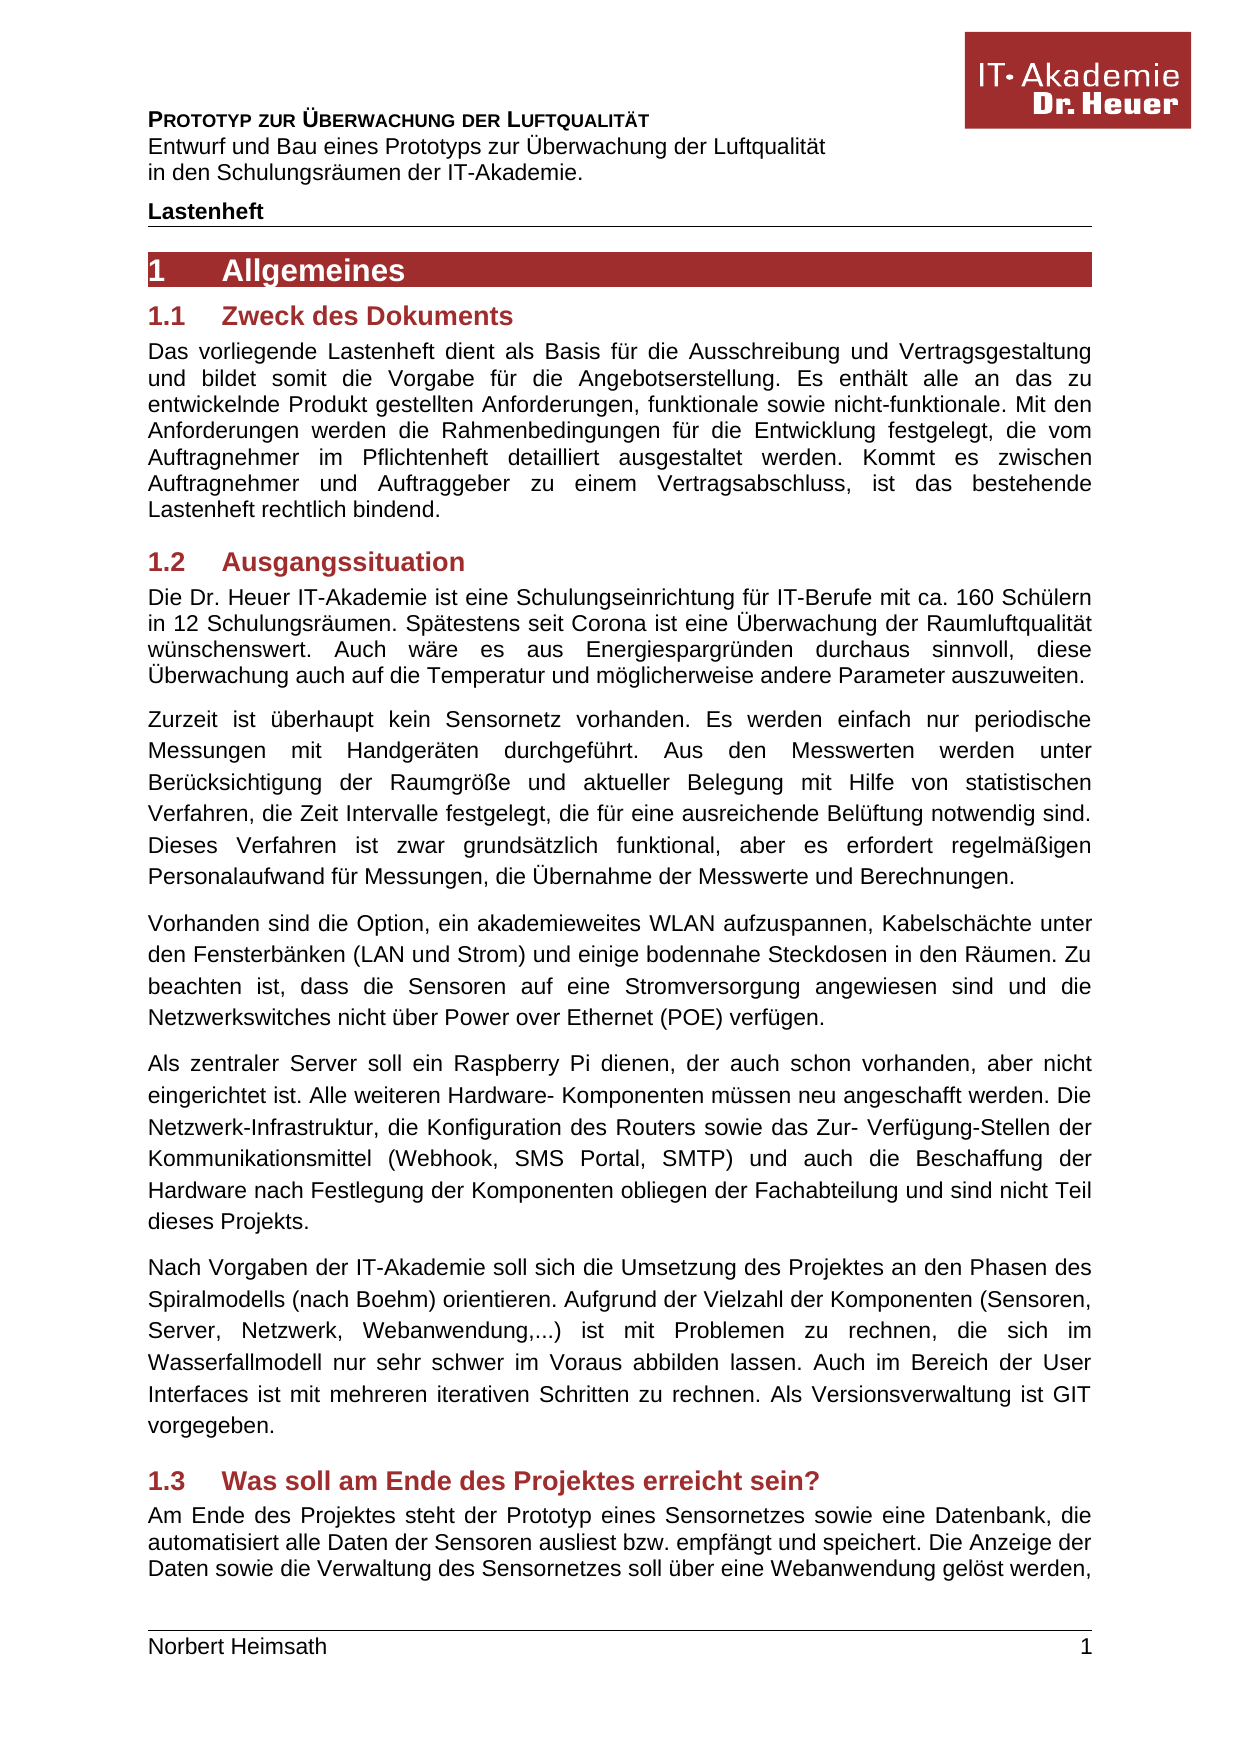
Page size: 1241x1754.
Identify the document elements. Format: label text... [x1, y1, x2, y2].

subtitle Zweck des Dokuments [148, 300, 1092, 332]
subtitle Ausgangssituation [148, 546, 1092, 577]
subtitle Allgemeines [148, 252, 1092, 287]
text Nach Vorgaben der IT-Akademie soll sich die Umsetzung des Projektes an den Phasen des Spiralmodells (nach Boehm) orientieren. Aufgrund der Vielzahl der Komponenten (Sensoren, Server, Netzwerk, Webanwendung,...) ist mit Problemen zu rechnen, die sich im Wasserfallmodell nur sehr schwer im Voraus abbilden lassen. Auch im Bereich der User Interfaces ist mit mehreren iterativen Schritten zu rechnen. Als Versionsverwaltung ist GIT vorgegeben. [148, 1254, 1092, 1438]
text Das vorliegende Lastenheft dient als Basis für die Ausschreibung und Vertragsgestaltung und bildet somit die Vorgabe für die Angebotserstellung. Es enthält alle an das zu entwickelnde Produkt gestellten Anforderungen, funktionale sowie nicht-funktionale. Mit den Anforderungen werden die Rahmenbedingungen für die Entwicklung festgelegt, die vom Auftragnehmer im Pflichtenheft detailliert ausgestaltet werden. Kommt es zwischen Auftragnehmer und Auftraggeber zu einem Vertragsabschluss, ist das bestehende Lastenheft rechtlich bindend. [148, 338, 1092, 523]
text Am Ende des Projektes steht der Prototyp eines Sensornetzes sowie eine Datenbank, die automatisiert alle Daten der Sensoren ausliest bzw. empfängt und speichert. Die Anzeige der Daten sowie die Verwaltung des Sensornetzes soll über eine Webanwendung gelöst werden, [148, 1502, 1092, 1581]
text Als zentraler Server soll ein Raspberry Pi dienen, der auch schon vorhanden, aber nicht eingerichtet ist. Alle weiteren Hardware- Komponenten müssen neu angeschafft werden. Die Netzwerk-Infrastruktur, die Konfiguration des Routers sowie das Zur- Verfügung-Stellen der Kommunikationsmittel (Webhook, SMS Portal, SMTP) und auch die Beschaffung der Hardware nach Festlegung der Komponenten obliegen der Fachabteilung und sind nicht Teil dieses Projekts. [148, 1050, 1092, 1234]
subtitle Was soll am Ende des Projektes erreicht sein? [148, 1465, 1092, 1496]
text Zurzeit ist überhaupt kein Sensornetz vorhanden. Es werden einfach nur periodische Messungen mit Handgeräten durchgeführt. Aus den Messwerten werden unter Berücksichtigung der Raumgröße und aktueller Belegung mit Hilfe von statistischen Verfahren, die Zeit Intervalle festgelegt, die für eine ausreichende Belüftung notwendig sind. Dieses Verfahren ist zwar grundsätzlich funktional, aber es erfordert regelmäßigen Personalaufwand für Messungen, die Übernahme der Messwerte und Berechnungen. [148, 706, 1092, 890]
text Die Dr. Heuer IT-Akademie ist eine Schulungseinrichtung für IT-Berufe mit ca. 160 Schülern in 12 Schulungsräumen. Spätestens seit Corona ist eine Überwachung der Raumluftqualität wünschenswert. Auch wäre es aus Energiespargründen durchaus sinnvoll, diese Überwachung auch auf die Temperatur und möglicherweise andere Parameter auszuweiten. [148, 583, 1092, 689]
text Vorhanden sind die Option, ein akademieweites WLAN aufzuspannen, Kabelschächte unter den Fensterbänken (LAN und Strom) und einige bodennahe Steckdosen in den Räumen. Zu beachten ist, dass die Sensoren auf eine Stromversorgung angewiesen sind und die Netzwerkswitches nicht über Power over Ethernet (POE) verfügen. [148, 909, 1092, 1031]
